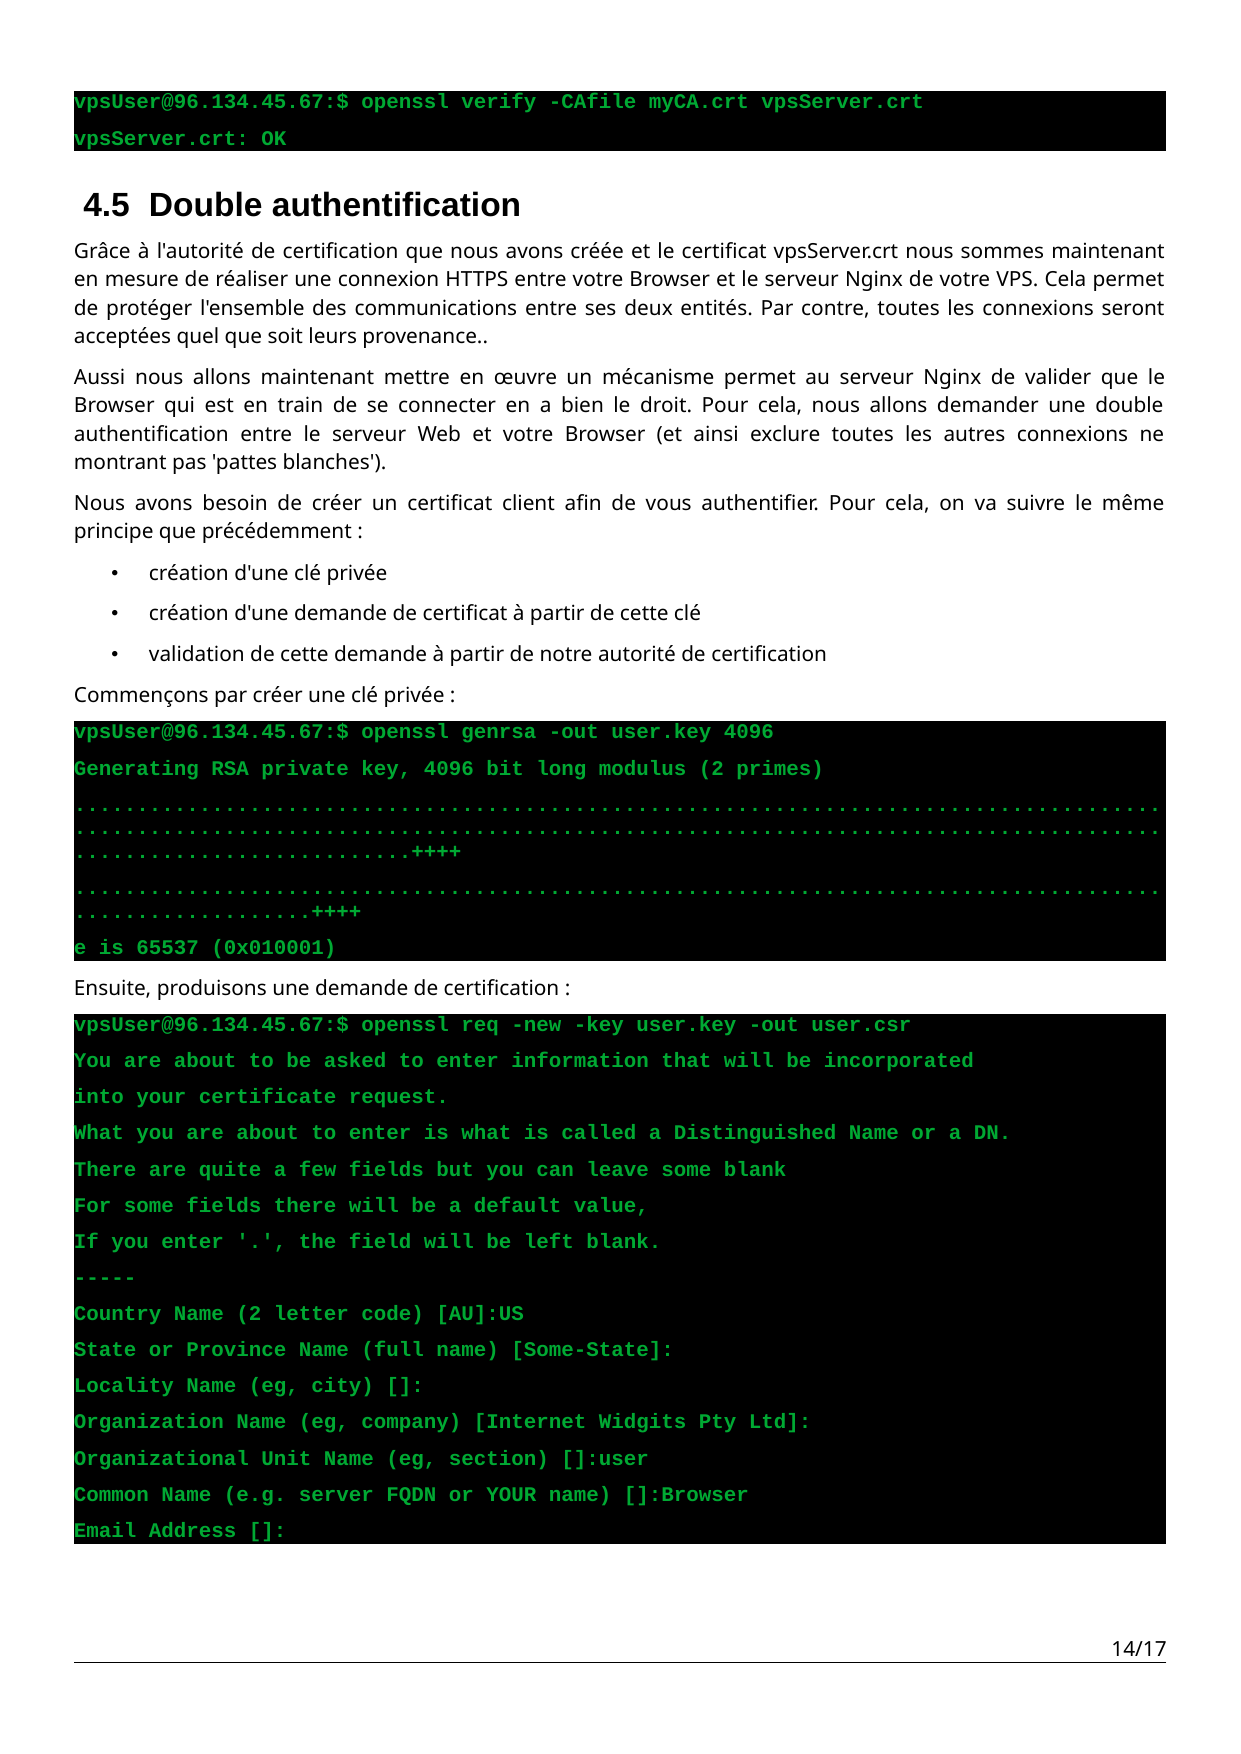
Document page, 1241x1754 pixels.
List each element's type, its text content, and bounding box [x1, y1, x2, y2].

text For some fields there will be a default value, [74, 1195, 1166, 1218]
text Organizational Unit Name (eg, section) []:user [74, 1448, 1166, 1471]
text Locality Name (eg, city) []: [74, 1375, 1166, 1399]
text vpsUser@96.134.45.67:$ openssl req -new -key user.key -out user.csr [74, 1014, 1166, 1038]
text Email Address []: [74, 1520, 1166, 1544]
list validation de cette demande à partir de notre autorité de certification [111, 639, 1166, 668]
text ..........................................................................................................++++ [74, 877, 1166, 924]
text ----- [74, 1267, 1166, 1291]
text Ensuite, produisons une demande de certification : [74, 973, 1166, 1001]
text vpsUser@96.134.45.67:$ openssl genrsa -out user.key 4096 [74, 721, 1166, 745]
text Country Name (2 letter code) [AU]:US [74, 1303, 1166, 1327]
text vpsServer.crt: OK [74, 128, 1166, 151]
subtitle Double authentification [74, 184, 1166, 223]
text e is 65537 (0x010001) [74, 937, 1166, 961]
text Organization Name (eg, company) [Internet Widgits Pty Ltd]: [74, 1412, 1166, 1435]
text If you enter '.', the field will be left blank. [74, 1231, 1166, 1254]
text into your certificate request. [74, 1086, 1166, 1110]
text .........................................................................................................................................................................................................++++ [74, 794, 1166, 864]
text vpsUser@96.134.45.67:$ openssl verify -CAfile myCA.crt vpsServer.crt [74, 91, 1166, 115]
text Generating RSA private key, 4096 bit long modulus (2 primes) [74, 757, 1166, 781]
text You are about to be asked to enter information that will be incorporated [74, 1050, 1166, 1074]
text What you are about to enter is what is called a Distinguished Name or a DN. [74, 1122, 1166, 1146]
text Aussi nous allons maintenant mettre en œuvre un mécanisme permet au serveur Nginx de valider que le Browser qui est en train de se connecter en a bien le droit. Pour cela, nous allons demander une double authentification entre le serveur Web et votre Browser (et ainsi exclure toutes les autres connexions ne montrant pas 'pattes blanches'). [74, 362, 1166, 476]
text Nous avons besoin de créer un certificat client afin de vous authentifier. Pour cela, on va suivre le même principe que précédemment : [74, 488, 1166, 545]
text Grâce à l'autorité de certification que nous avons créée et le certificat vpsServer.crt nous sommes maintenant en mesure de réaliser une connexion HTTPS entre votre Browser et le serveur Nginx de votre VPS. Cela permet de protéger l'ensemble des communications entre ses deux entités. Par contre, toutes les connexions seront acceptées quel que soit leurs provenance.. [74, 236, 1166, 349]
list création d'une demande de certificat à partir de cette clé [111, 598, 1166, 627]
text There are quite a few fields but you can leave some blank [74, 1158, 1166, 1182]
text State or Province Name (full name) [Some-State]: [74, 1339, 1166, 1363]
text Commençons par créer une clé privée : [74, 680, 1166, 709]
list création d'une clé privée [111, 558, 1166, 586]
text Common Name (e.g. server FQDN or YOUR name) []:Browser [74, 1484, 1166, 1507]
